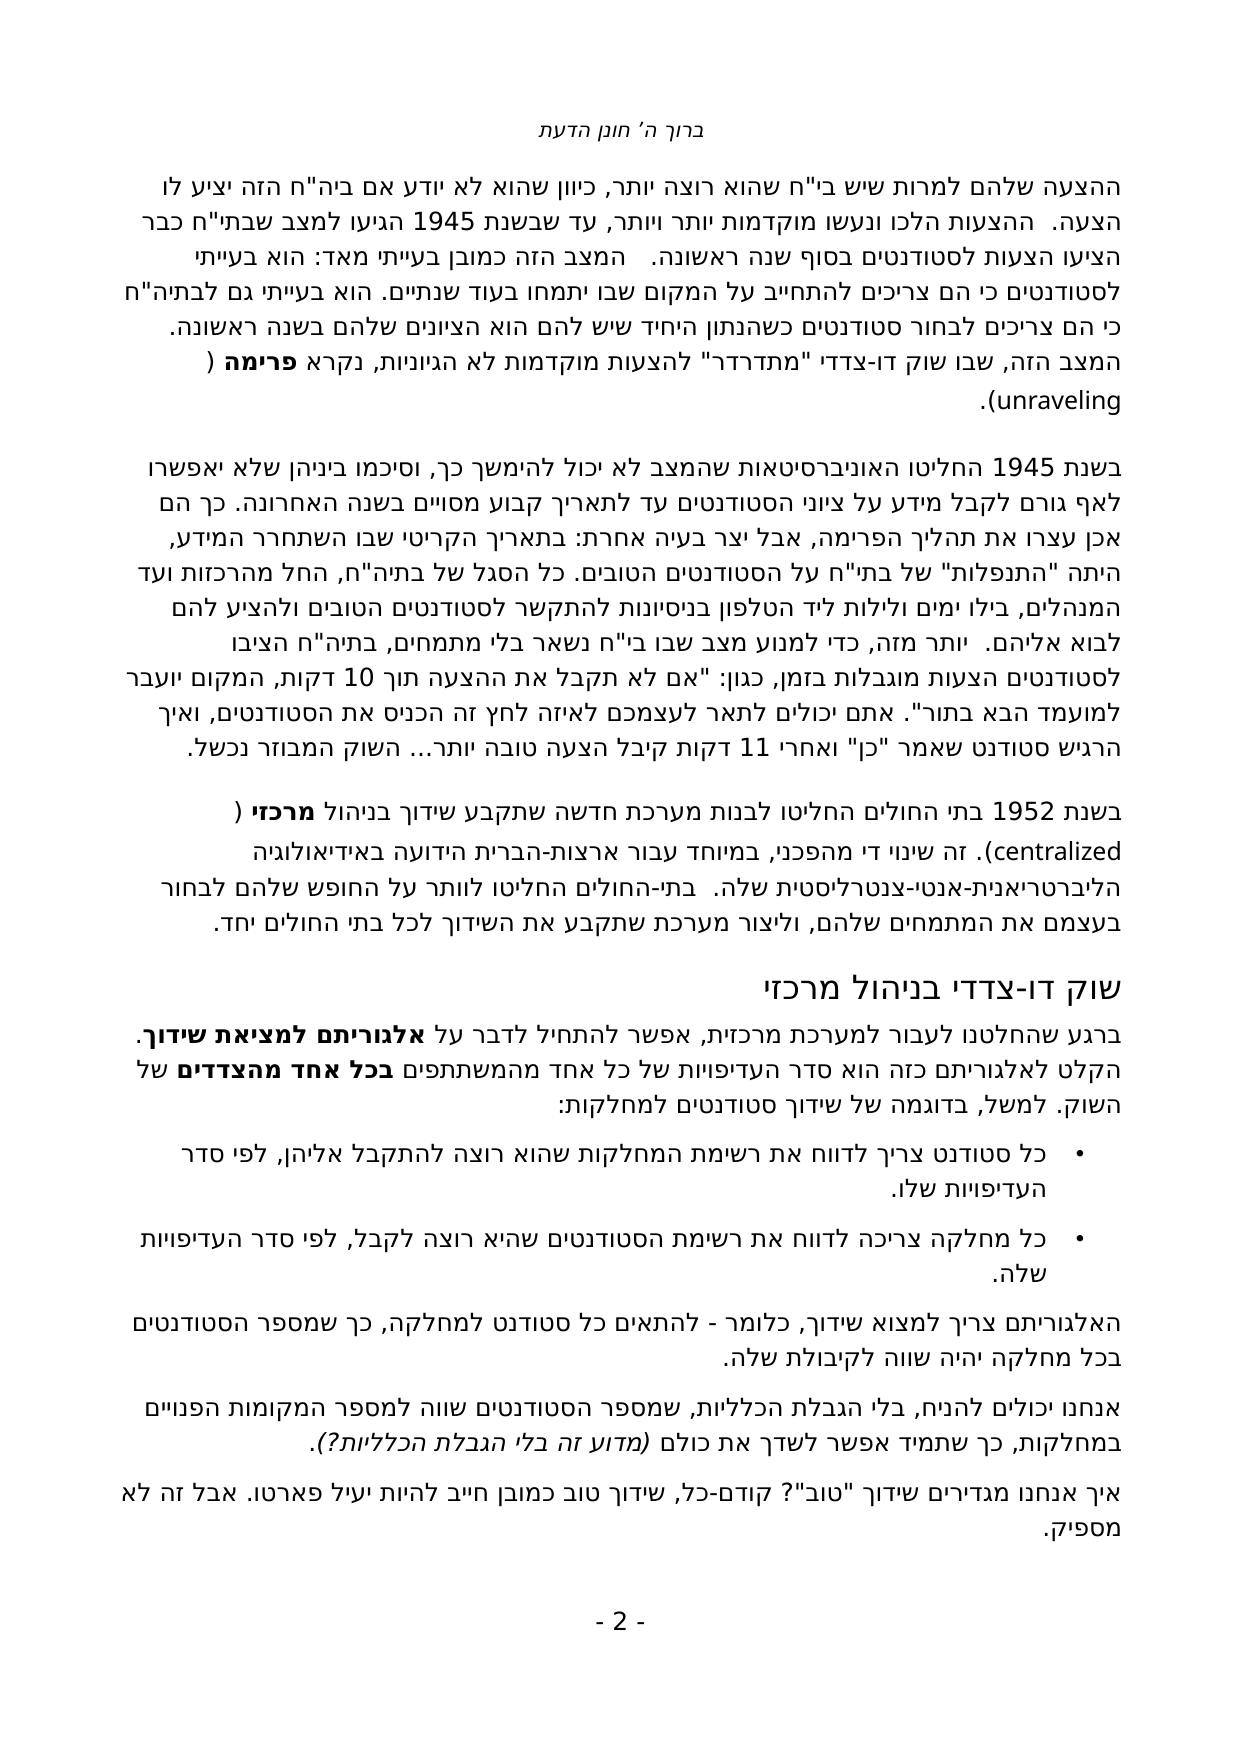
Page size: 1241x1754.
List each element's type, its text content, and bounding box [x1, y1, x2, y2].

text ברגע שהחלטנו לעבור למערכת מרכזית, אפשר להתחיל לדבר על אלגוריתם למציאת שידוך. הקלט לאלגוריתם כזה הוא סדר העדיפויות של כל אחד מהמשתתפים בכל אחד מהצדדים של השוק. למשל, בדוגמה של שידוך סטודנטים למחלקות: [118, 1020, 1122, 1119]
text איך אנחנו מגדירים שידוך "טוב"? קודם-כל, שידוך טוב כמובן חייב להיות יעיל פארטו. אבל זה לא מספיק. [118, 1478, 1122, 1542]
subtitle שוק דו-צדדי בניהול מרכזי [118, 968, 1122, 1007]
text אנחנו יכולים להניח, בלי הגבלת הכלליות, שמספר הסטודנטים שווה למספר המקומות הפנויים במחלקות, כך שתמיד אפשר לשדך את כולם (מדוע זה בלי הגבלת הכלליות?). [118, 1393, 1122, 1457]
text האלגוריתם צריך למצוא שידוך, כלומר - להתאים כל סטודנט למחלקה, כך שמספר הסטודנטים בכל מחלקה יהיה שווה לקיבולת שלה. [118, 1308, 1122, 1373]
text בשנת 1945 החליטו האוניברסיטאות שהמצב לא יכול להימשך כך, וסיכמו ביניהן שלא יאפשרו לאף גורם לקבל מידע על ציוני הסטודנטים עד לתאריך קבוע מסויים בשנה האחרונה. כך הם אכן עצרו את תהליך הפרימה, אבל יצר בעיה אחרת: בתאריך הקריטי שבו השתחרר המידע, היתה "התנפלות" של בתי"ח על הסטודנטים הטובים. כל הסגל של בתיה"ח, החל מהרכזות ועד המנהלים, בילו ימים ולילות ליד הטלפון בניסיונות להתקשר לסטודנטים הטובים ולהציע להם לבוא אליהם. יותר מזה, כדי למנוע מצב שבו בי"ח נשאר בלי מתמחים, בתיה"ח הציבו לסטודנטים הצעות מוגבלות בזמן, כגון: "אם לא תקבל את ההצעה תוך 10 דקות, המקום יועבר למועמד הבא בתור". אתם יכולים לתאר לעצמכם לאיזה לחץ זה הכניס את הסטודנטים, ואיך הרגיש סטודנט שאמר "כן" ואחרי 11 דקות קיבל הצעה טובה יותר... השוק המבוזר נכשל. [118, 453, 1122, 762]
text בשנת 1952 בתי החולים החליטו לבנות מערכת חדשה שתקבע שידוך בניהול מרכזי (centralized). זה שינוי די מהפכני, במיוחד עבור ארצות-הברית הידועה באידיאולוגיה הליברטריאנית-אנטי-צנטרליסטית שלה. בתי-החולים החליטו לוותר על החופש שלהם לבחור בעצמם את המתמחים שלהם, וליצור מערכת שתקבע את השידוך לכל בתי החולים יחד. [118, 798, 1122, 938]
list כל מחלקה צריכה לדווח את רשימת הסטודנטים שהיא רוצה לקבל, לפי סדר העדיפויות שלה. [118, 1224, 1084, 1288]
text מושג ההתמחות נכנס לחוק האמריקאי בשנת 1900, ומאותה שנה בתי-חולים התחילו להתחרות ביניהם על המתמחים הטובים ביותר. במשך הזמן, בתי"ח הבינו שיש חשיבות לגורם הזמן: אם הם מציעים הצעה לסטודנט מוכשר בשנה האחרונה ומגבילים אותה בזמן, יש סיכוי שהוא יקבל את ההצעה שלהם למרות שיש בי"ח שהוא רוצה יותר, כיוון שהוא לא יודע אם ביה"ח הזה יציע לו הצעה. ההצעות הלכו ונעשו מוקדמות יותר ויותר, עד שבשנת 1945 הגיעו למצב שבתי"ח כבר הציעו הצעות לסטודנטים בסוף שנה ראשונה. המצב הזה כמובן בעייתי מאד: הוא בעייתי לסטודנטים כי הם צריכים להתחייב על המקום שבו יתמחו בעוד שנתיים. הוא בעייתי גם לבתיה"ח כי הם צריכים לבחור סטודנטים כשהנתון היחיד שיש להם הוא הציונים שלהם בשנה ראשונה. המצב הזה, שבו שוק דו-צדדי "מתדרדר" להצעות מוקדמות לא הגיוניות, נקרא פרימה (unraveling). [118, 172, 1122, 417]
list כל סטודנט צריך לדווח את רשימת המחלקות שהוא רוצה להתקבל אליהן, לפי סדר העדיפויות שלו. [118, 1139, 1084, 1203]
